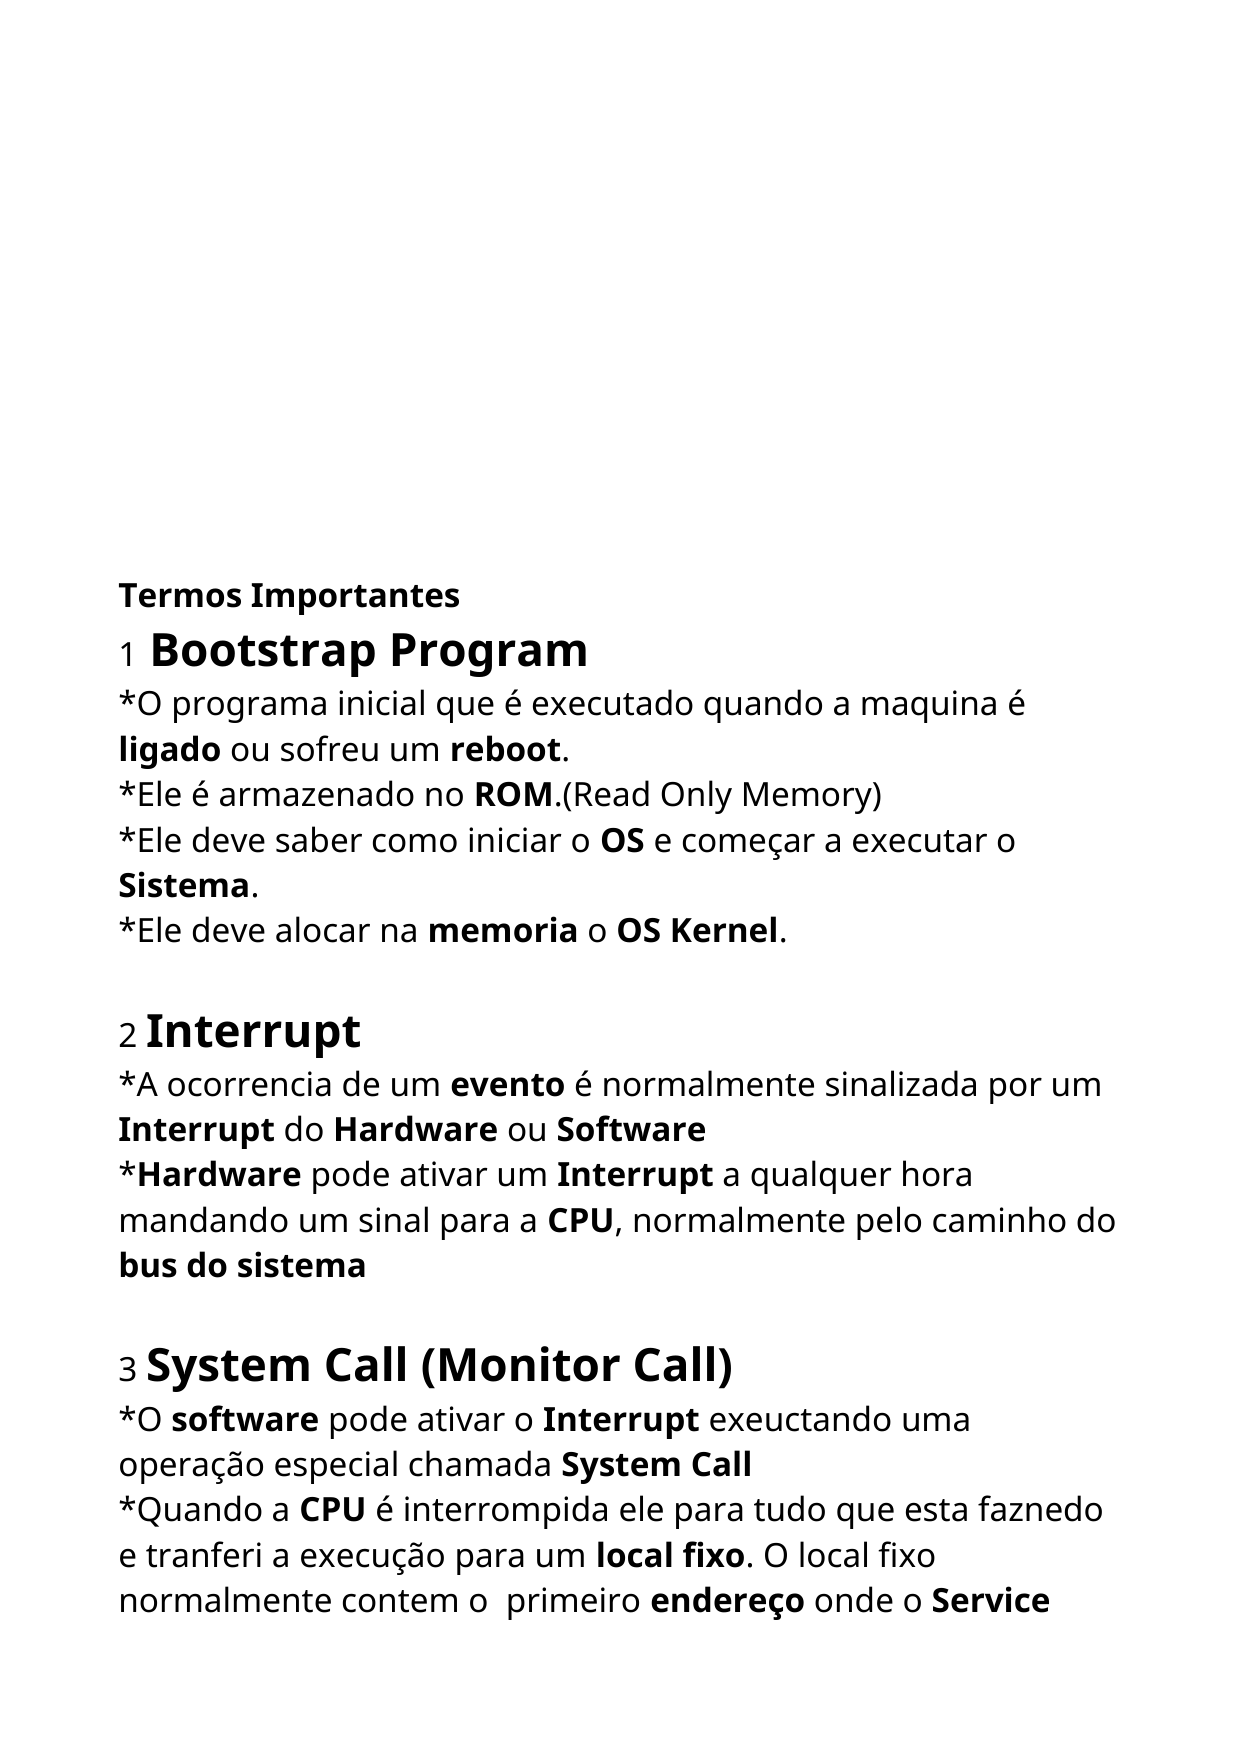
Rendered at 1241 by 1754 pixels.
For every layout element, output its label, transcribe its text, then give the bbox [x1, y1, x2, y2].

text *A ocorrencia de um evento é normalmente sinalizada por um Interrupt do Hardware ou Software [118, 1060, 1122, 1151]
text *O software pode ativar o Interrupt exeuctando uma operação especial chamada System Call [118, 1395, 1122, 1486]
text *Ele deve alocar na memoria o OS Kernel. [118, 907, 1122, 953]
text *Hardware pode ativar um Interrupt a qualquer hora mandando um sinal para a CPU, normalmente pelo caminho do bus do sistema [118, 1151, 1122, 1287]
text 3 System Call (Monitor Call) [118, 1333, 1122, 1395]
text 1 Bootstrap Program [118, 618, 1122, 680]
text Termos Importantes [118, 572, 1122, 618]
text *Quando a CPU é interrompida ele para tudo que esta faznedo e tranferi a execução para um local fixo. O local fixo normalmente contem o primeiro endereço onde o Service [118, 1486, 1122, 1622]
text 2 Interrupt [118, 998, 1122, 1060]
text *O programa inicial que é executado quando a maquina é ligado ou sofreu um reboot. [118, 680, 1122, 771]
text *Ele é armazenado no ROM.(Read Only Memory) [118, 771, 1122, 816]
text *Ele deve saber como iniciar o OS e começar a executar o Sistema. [118, 816, 1122, 907]
